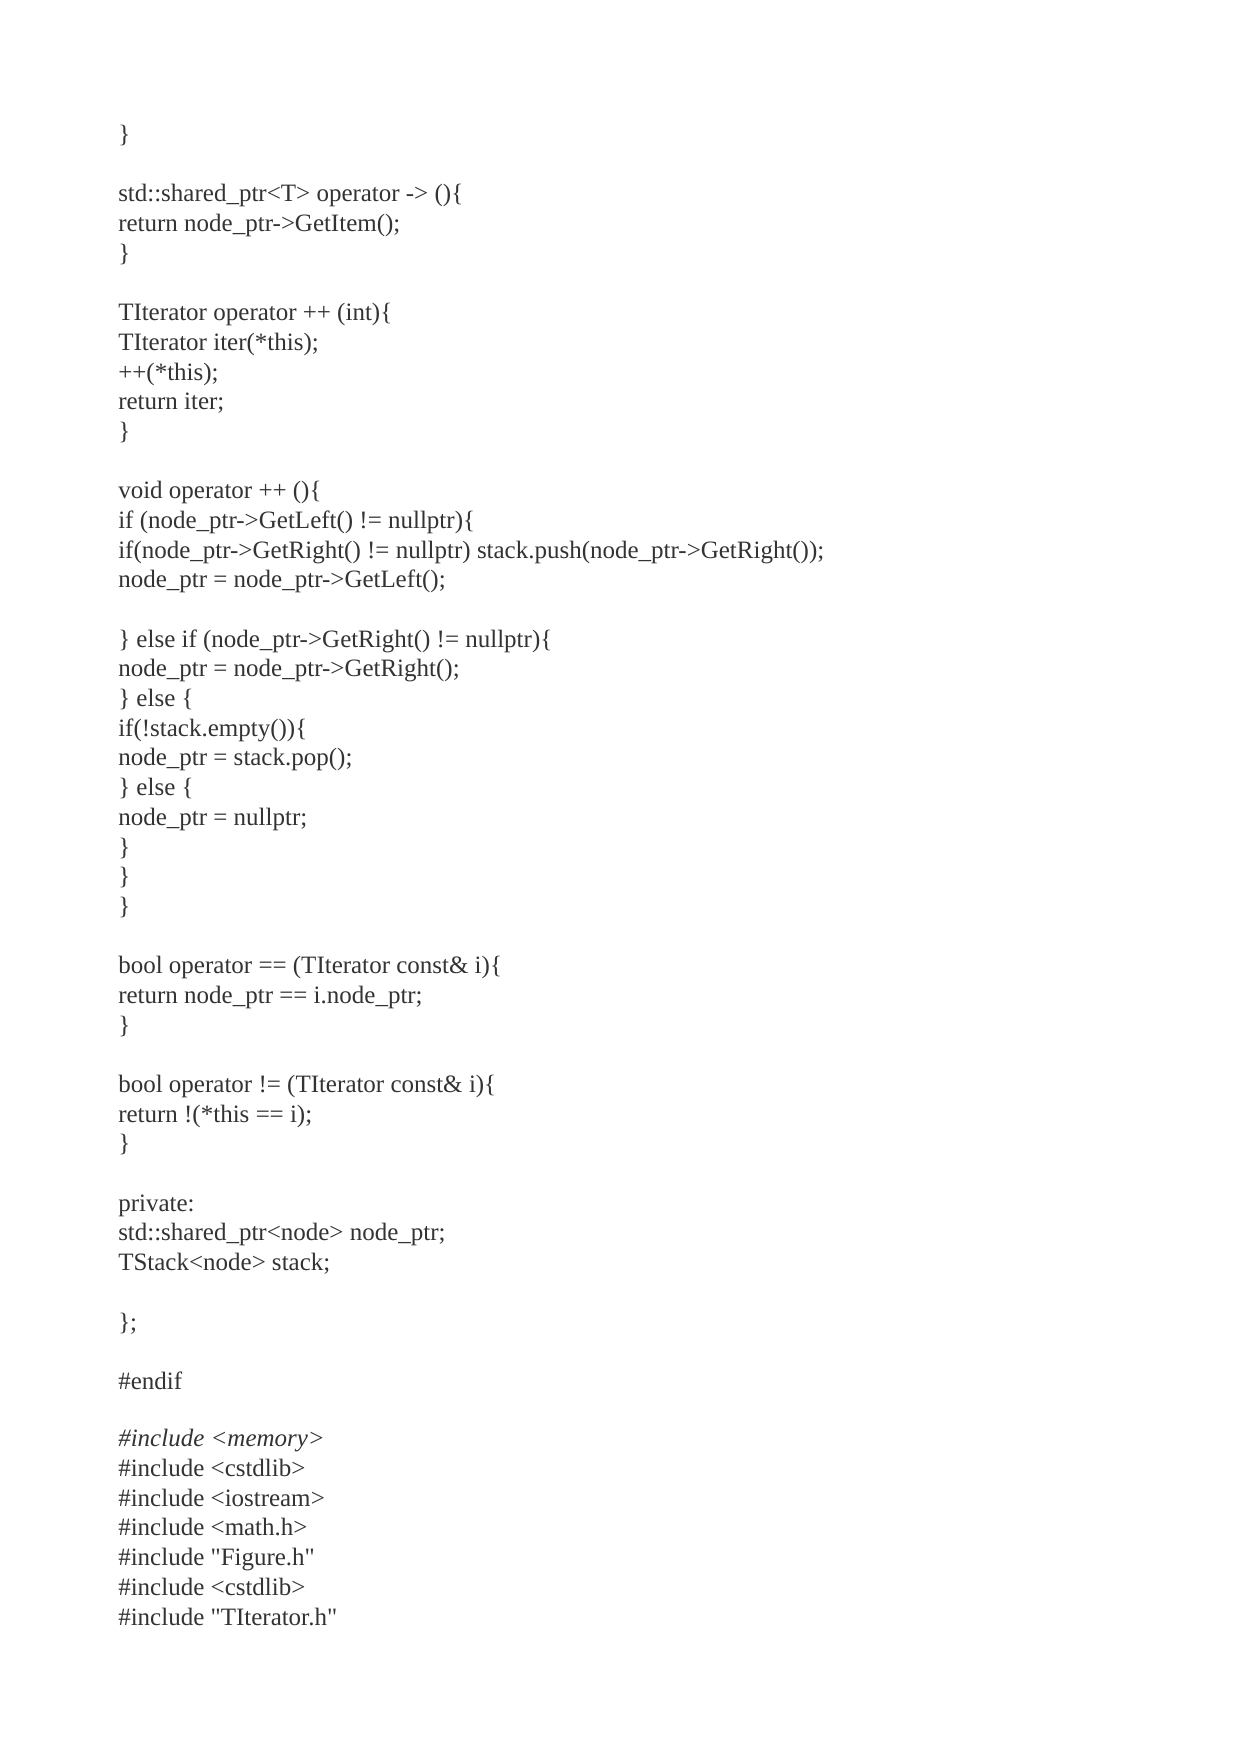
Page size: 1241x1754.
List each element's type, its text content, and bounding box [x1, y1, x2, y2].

text } [118, 118, 1122, 148]
text if(node_ptr->GetRight() != nullptr) stack.push(node_ptr->GetRight()); [118, 534, 1122, 563]
text bool operator == (TIterator const& i){ [118, 949, 1122, 979]
text #include "Figure.h" [118, 1541, 1122, 1571]
text TIterator operator ++ (int){ [118, 296, 1122, 326]
text return iter; [118, 385, 1122, 415]
text #include <cstdlib> [118, 1452, 1122, 1482]
text if(!stack.empty()){ [118, 712, 1122, 742]
text } [118, 860, 1122, 890]
text } [118, 237, 1122, 267]
text node_ptr = stack.pop(); [118, 742, 1122, 771]
text void operator ++ (){ [118, 474, 1122, 504]
text ++(*this); [118, 356, 1122, 385]
text node_ptr = node_ptr->GetLeft(); [118, 563, 1122, 593]
text } else { [118, 771, 1122, 801]
text } [118, 890, 1122, 920]
text #include <iostream> [118, 1482, 1122, 1512]
text return !(*this == i); [118, 1098, 1122, 1127]
text } else if (node_ptr->GetRight() != nullptr){ [118, 623, 1122, 652]
text TStack<node> stack; [118, 1246, 1122, 1276]
text #include "TIterator.h" [118, 1601, 1122, 1630]
text return node_ptr->GetItem(); [118, 207, 1122, 237]
text } [118, 831, 1122, 860]
text } [118, 415, 1122, 445]
text node_ptr = nullptr; [118, 801, 1122, 831]
text #include <cstdlib> [118, 1571, 1122, 1601]
text private: [118, 1187, 1122, 1217]
text } [118, 1009, 1122, 1038]
text bool operator != (TIterator const& i){ [118, 1068, 1122, 1098]
text node_ptr = node_ptr->GetRight(); [118, 652, 1122, 682]
text } [118, 1127, 1122, 1157]
text #include <math.h> [118, 1512, 1122, 1541]
text #include <memory> [118, 1423, 1122, 1452]
text std::shared_ptr<node> node_ptr; [118, 1217, 1122, 1246]
text return node_ptr == i.node_ptr; [118, 979, 1122, 1009]
text }; [118, 1306, 1122, 1335]
text } else { [118, 682, 1122, 712]
text TIterator iter(*this); [118, 326, 1122, 356]
text if (node_ptr->GetLeft() != nullptr){ [118, 504, 1122, 534]
text std::shared_ptr<T> operator -> (){ [118, 177, 1122, 207]
text #endif [118, 1365, 1122, 1395]
